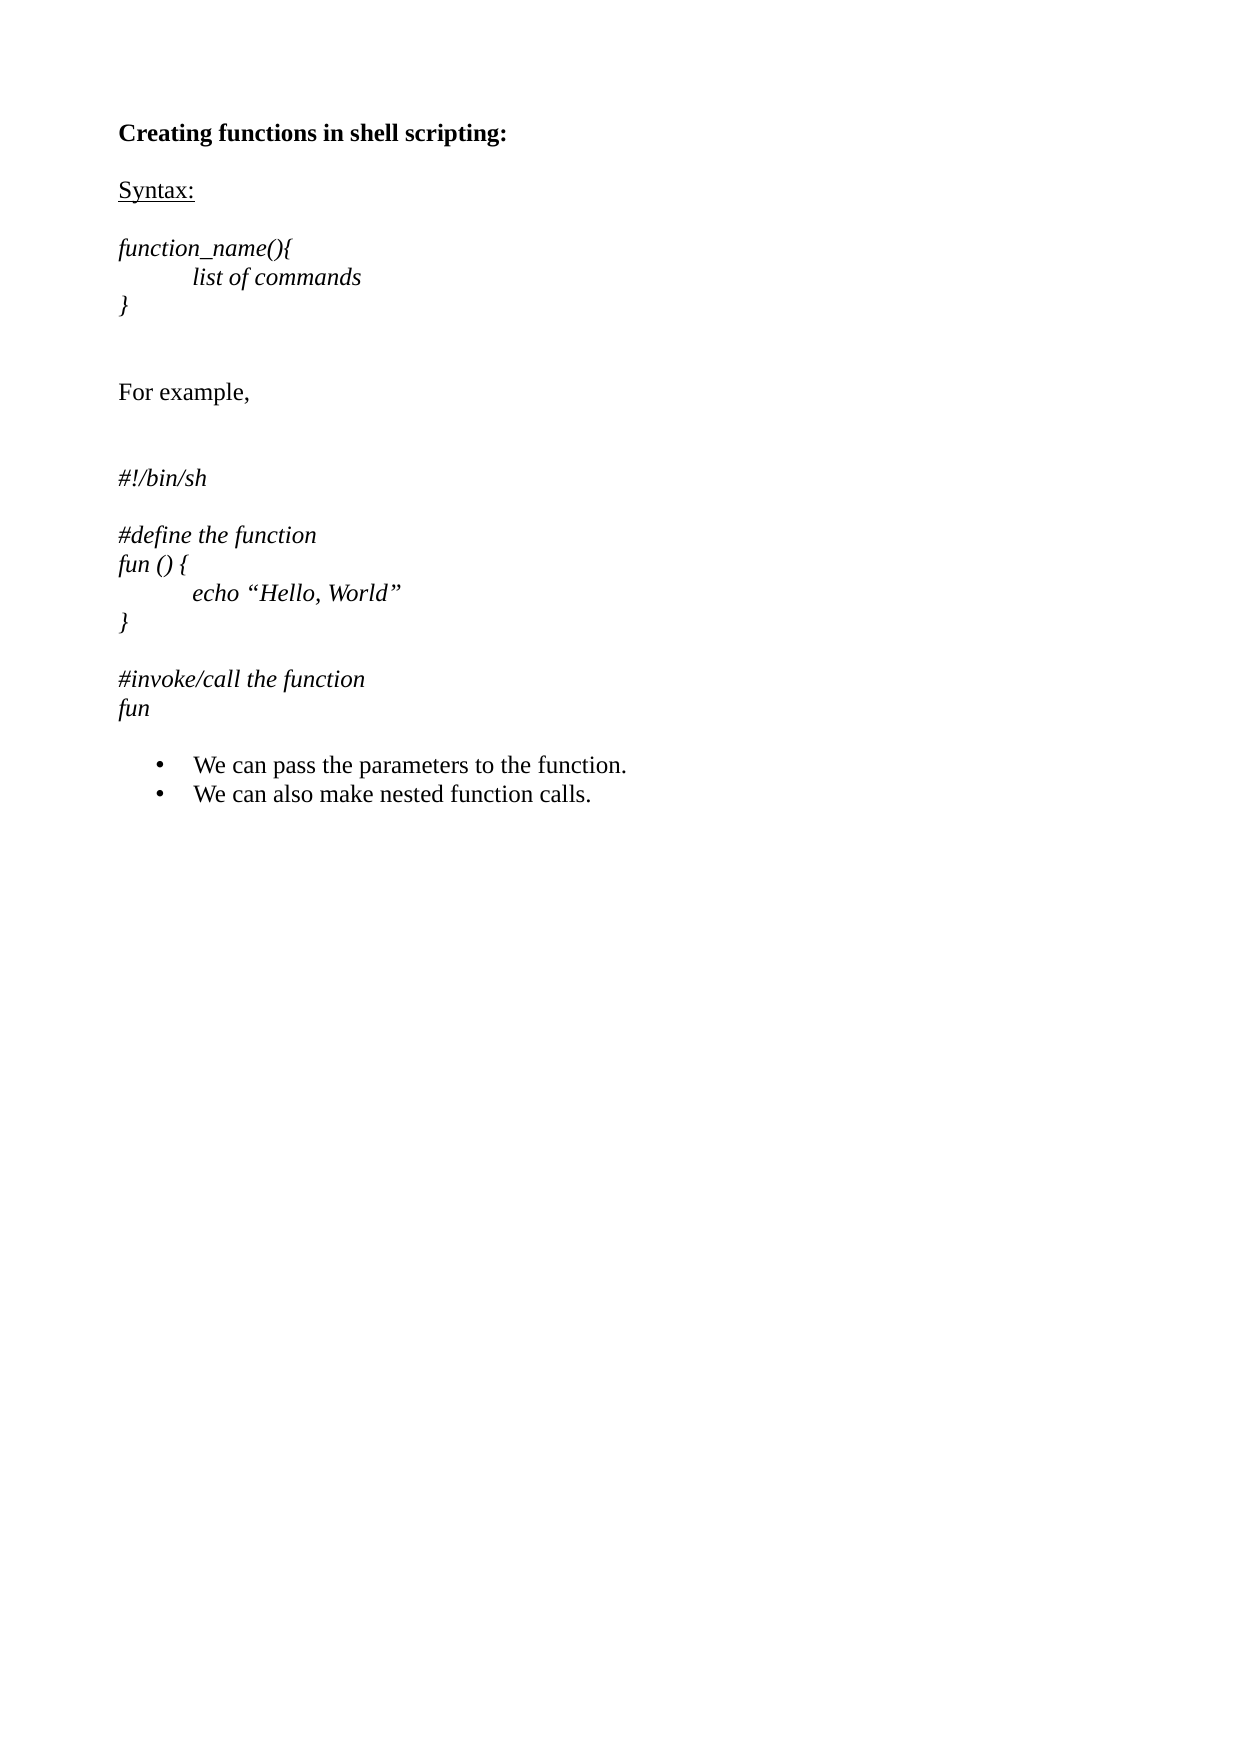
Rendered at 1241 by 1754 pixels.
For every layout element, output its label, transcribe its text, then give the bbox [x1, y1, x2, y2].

text #invoke/call the function [118, 664, 1122, 693]
text fun () { [118, 549, 1122, 578]
list We can also make nested function calls. [156, 779, 1122, 808]
text fun [118, 693, 1122, 722]
text list of commands [118, 262, 1122, 291]
text function_name(){ [118, 233, 1122, 262]
text Syntax: [118, 176, 1122, 204]
text #define the function [118, 521, 1122, 549]
text #!/bin/sh [118, 463, 1122, 492]
text } [118, 291, 1122, 319]
text } [118, 607, 1122, 636]
list We can pass the parameters to the function. [156, 751, 1122, 779]
text For example, [118, 377, 1122, 406]
text echo “Hello, World” [118, 578, 1122, 607]
text Creating functions in shell scripting: [118, 118, 1122, 147]
